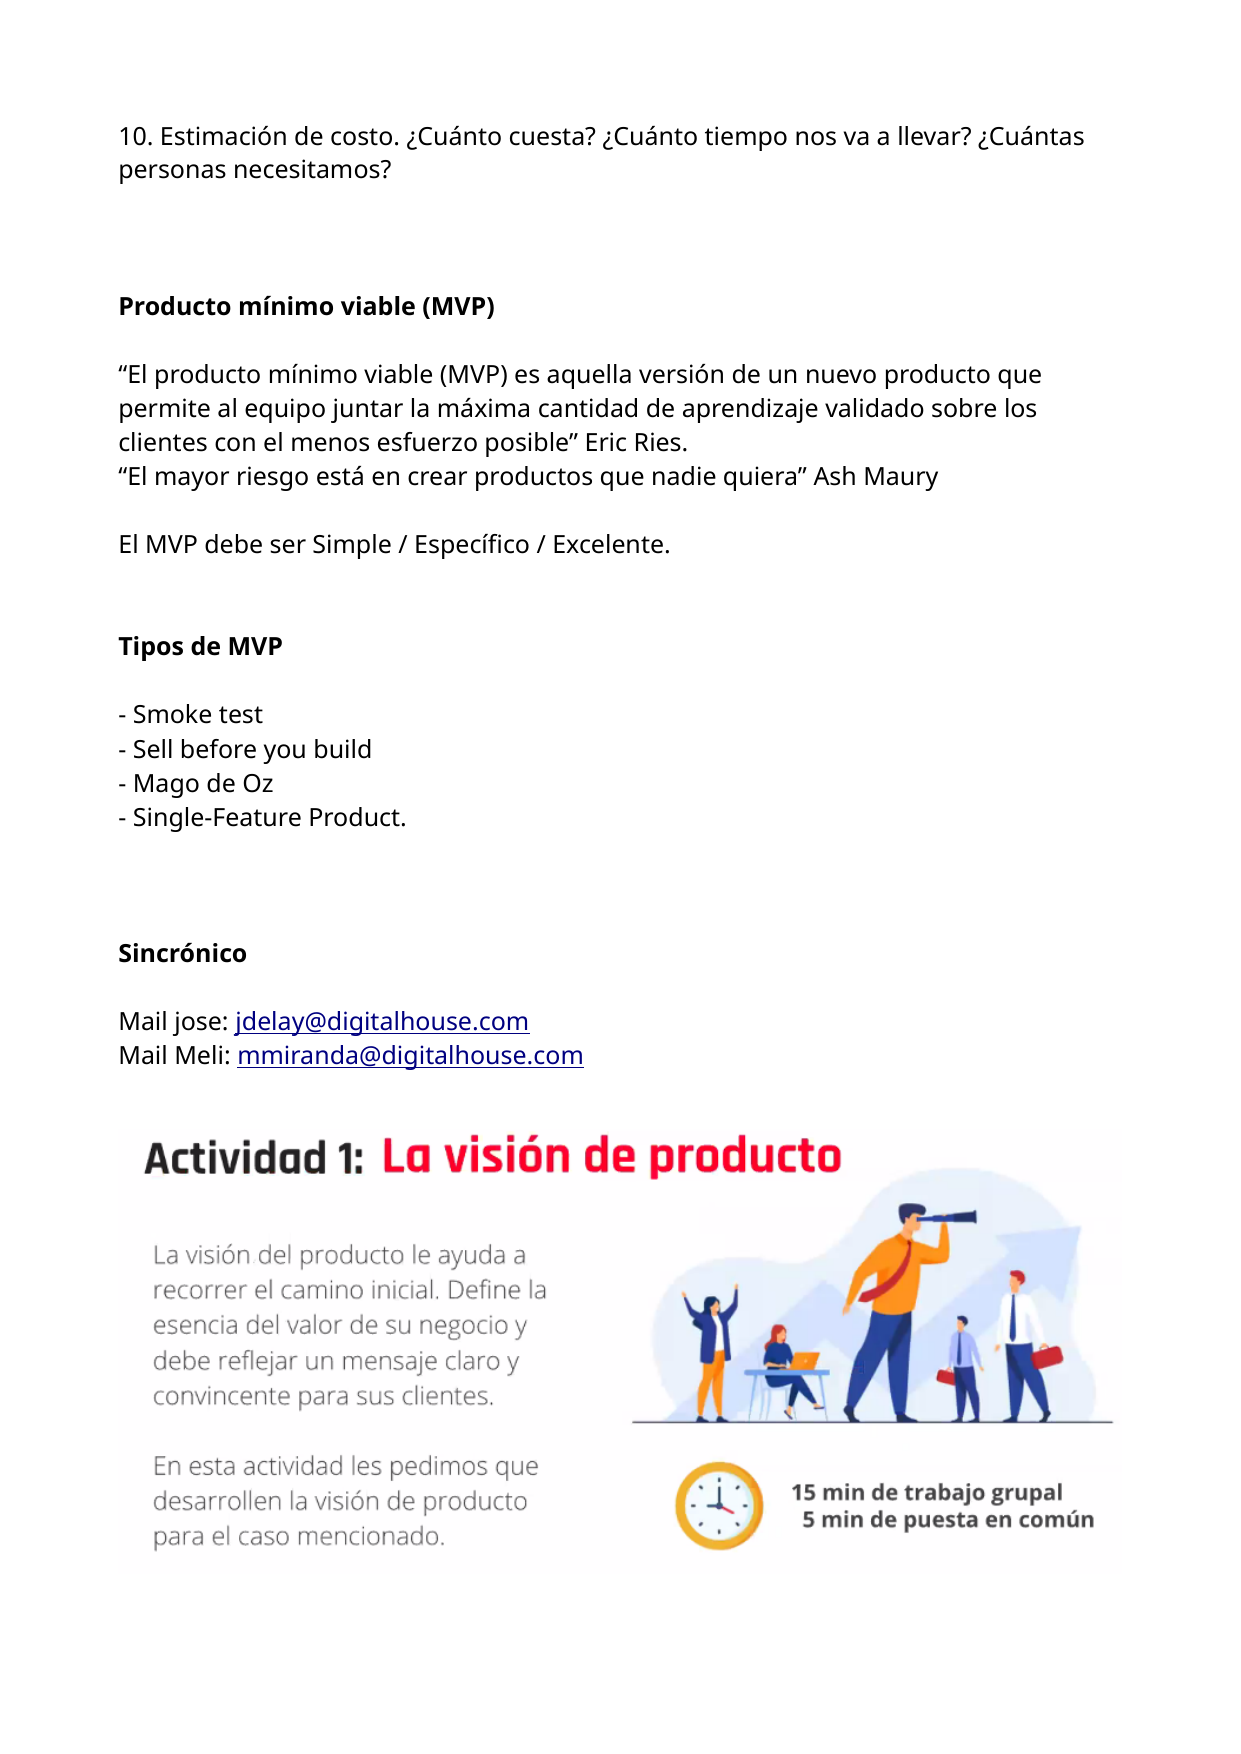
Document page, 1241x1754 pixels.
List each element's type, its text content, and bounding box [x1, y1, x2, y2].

text Mail Meli: mmiranda@digitalhouse.com [118, 1038, 1122, 1072]
text - Single-Feature Product. [118, 799, 1122, 833]
text - Sell before you build [118, 731, 1122, 765]
text - Mago de Oz [118, 765, 1122, 799]
text Tipos de MVP [118, 629, 1122, 663]
text “El mayor riesgo está en crear productos que nadie quiera” Ash Maury [118, 459, 1122, 493]
text “El producto mínimo viable (MVP) es aquella versión de un nuevo producto que permite al equipo juntar la máxima cantidad de aprendizaje validado sobre los clientes con el menos esfuerzo posible” Eric Ries. [118, 357, 1122, 459]
text - Smoke test [118, 697, 1122, 731]
text Sincrónico [118, 936, 1122, 970]
picture [118, 1129, 1123, 1574]
text Producto mínimo viable (MVP) [118, 288, 1122, 322]
text Mail jose: jdelay@digitalhouse.com [118, 1004, 1122, 1038]
text El MVP debe ser Simple / Específico / Excelente. [118, 527, 1122, 561]
text 10. Estimación de costo. ¿Cuánto cuesta? ¿Cuánto tiempo nos va a llevar? ¿Cuántas personas necesitamos? [118, 118, 1122, 186]
